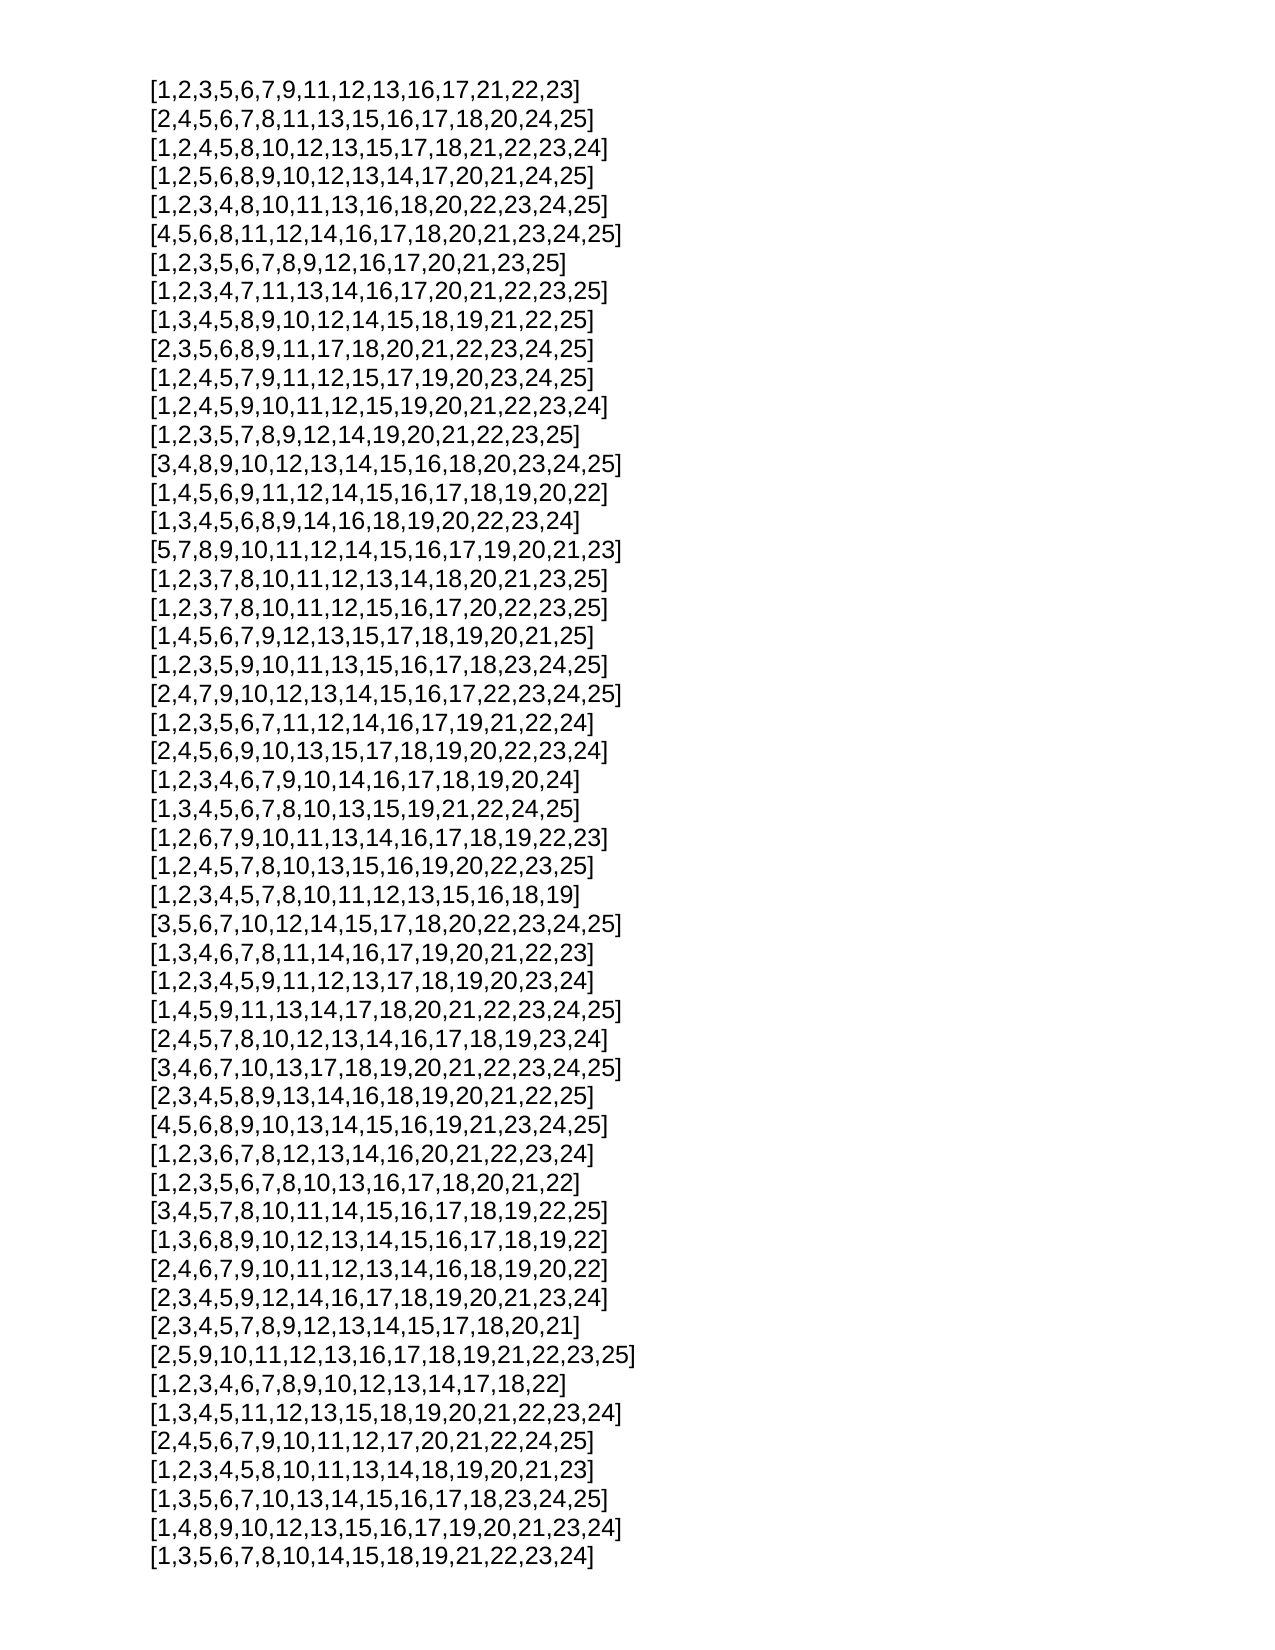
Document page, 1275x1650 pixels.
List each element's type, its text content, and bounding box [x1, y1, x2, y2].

text [2,3,4,5,7,8,9,12,13,14,15,17,18,20,21] [150, 1311, 1125, 1340]
text [1,2,3,5,7,8,9,12,14,19,20,21,22,23,25] [150, 420, 1125, 449]
text [5,7,8,9,10,11,12,14,15,16,17,19,20,21,23] [150, 535, 1125, 564]
text [1,2,3,4,5,8,10,11,13,14,18,19,20,21,23] [150, 1455, 1125, 1484]
text [1,2,3,4,5,7,8,10,11,12,13,15,16,18,19] [150, 880, 1125, 909]
text [1,4,8,9,10,12,13,15,16,17,19,20,21,23,24] [150, 1512, 1125, 1541]
text [1,3,4,6,7,8,11,14,16,17,19,20,21,22,23] [150, 937, 1125, 966]
text [2,3,5,6,8,9,11,17,18,20,21,22,23,24,25] [150, 334, 1125, 362]
text [1,2,4,5,7,8,10,13,15,16,19,20,22,23,25] [150, 851, 1125, 880]
text [2,4,5,7,8,10,12,13,14,16,17,18,19,23,24] [150, 1024, 1125, 1052]
text [1,2,3,7,8,10,11,12,13,14,18,20,21,23,25] [150, 564, 1125, 592]
text [1,2,3,4,8,10,11,13,16,18,20,22,23,24,25] [150, 190, 1125, 219]
text [1,2,3,5,9,10,11,13,15,16,17,18,23,24,25] [150, 650, 1125, 679]
text [3,4,8,9,10,12,13,14,15,16,18,20,23,24,25] [150, 449, 1125, 477]
text [1,2,3,7,8,10,11,12,15,16,17,20,22,23,25] [150, 592, 1125, 621]
text [1,2,3,4,6,7,9,10,14,16,17,18,19,20,24] [150, 765, 1125, 794]
text [1,3,4,5,8,9,10,12,14,15,18,19,21,22,25] [150, 305, 1125, 334]
text [1,2,3,5,6,7,9,11,12,13,16,17,21,22,23] [150, 75, 1125, 104]
text [1,2,3,5,6,7,11,12,14,16,17,19,21,22,24] [150, 707, 1125, 736]
text [1,3,4,5,11,12,13,15,18,19,20,21,22,23,24] [150, 1397, 1125, 1426]
text [1,2,3,5,6,7,8,10,13,16,17,18,20,21,22] [150, 1167, 1125, 1196]
text [2,4,7,9,10,12,13,14,15,16,17,22,23,24,25] [150, 679, 1125, 707]
text [1,2,4,5,7,9,11,12,15,17,19,20,23,24,25] [150, 362, 1125, 391]
text [1,4,5,6,7,9,12,13,15,17,18,19,20,21,25] [150, 621, 1125, 650]
text [1,2,3,4,6,7,8,9,10,12,13,14,17,18,22] [150, 1369, 1125, 1397]
text [2,4,6,7,9,10,11,12,13,14,16,18,19,20,22] [150, 1254, 1125, 1282]
text [3,5,6,7,10,12,14,15,17,18,20,22,23,24,25] [150, 909, 1125, 937]
text [1,2,3,4,7,11,13,14,16,17,20,21,22,23,25] [150, 276, 1125, 305]
text [1,2,3,4,5,9,11,12,13,17,18,19,20,23,24] [150, 966, 1125, 995]
text [1,3,5,6,7,10,13,14,15,16,17,18,23,24,25] [150, 1484, 1125, 1512]
text [2,4,5,6,7,9,10,11,12,17,20,21,22,24,25] [150, 1426, 1125, 1455]
text [4,5,6,8,9,10,13,14,15,16,19,21,23,24,25] [150, 1110, 1125, 1139]
text [1,2,4,5,8,10,12,13,15,17,18,21,22,23,24] [150, 132, 1125, 161]
text [2,5,9,10,11,12,13,16,17,18,19,21,22,23,25] [150, 1340, 1125, 1369]
text [1,3,4,5,6,7,8,10,13,15,19,21,22,24,25] [150, 794, 1125, 822]
text [4,5,6,8,11,12,14,16,17,18,20,21,23,24,25] [150, 219, 1125, 247]
text [1,2,3,5,6,7,8,9,12,16,17,20,21,23,25] [150, 247, 1125, 276]
text [3,4,6,7,10,13,17,18,19,20,21,22,23,24,25] [150, 1052, 1125, 1081]
text [2,3,4,5,8,9,13,14,16,18,19,20,21,22,25] [150, 1081, 1125, 1110]
text [1,2,3,6,7,8,12,13,14,16,20,21,22,23,24] [150, 1139, 1125, 1167]
text [1,4,5,6,9,11,12,14,15,16,17,18,19,20,22] [150, 477, 1125, 506]
text [2,4,5,6,7,8,11,13,15,16,17,18,20,24,25] [150, 104, 1125, 132]
text [1,2,6,7,9,10,11,13,14,16,17,18,19,22,23] [150, 822, 1125, 851]
text [1,2,5,6,8,9,10,12,13,14,17,20,21,24,25] [150, 161, 1125, 190]
text [1,4,5,9,11,13,14,17,18,20,21,22,23,24,25] [150, 995, 1125, 1024]
text [2,3,4,5,9,12,14,16,17,18,19,20,21,23,24] [150, 1282, 1125, 1311]
text [1,3,5,6,7,8,10,14,15,18,19,21,22,23,24] [150, 1541, 1125, 1570]
text [3,4,5,7,8,10,11,14,15,16,17,18,19,22,25] [150, 1196, 1125, 1225]
text [1,3,6,8,9,10,12,13,14,15,16,17,18,19,22] [150, 1225, 1125, 1254]
text [2,4,5,6,9,10,13,15,17,18,19,20,22,23,24] [150, 736, 1125, 765]
text [1,3,4,5,6,8,9,14,16,18,19,20,22,23,24] [150, 506, 1125, 535]
text [1,2,4,5,9,10,11,12,15,19,20,21,22,23,24] [150, 391, 1125, 420]
